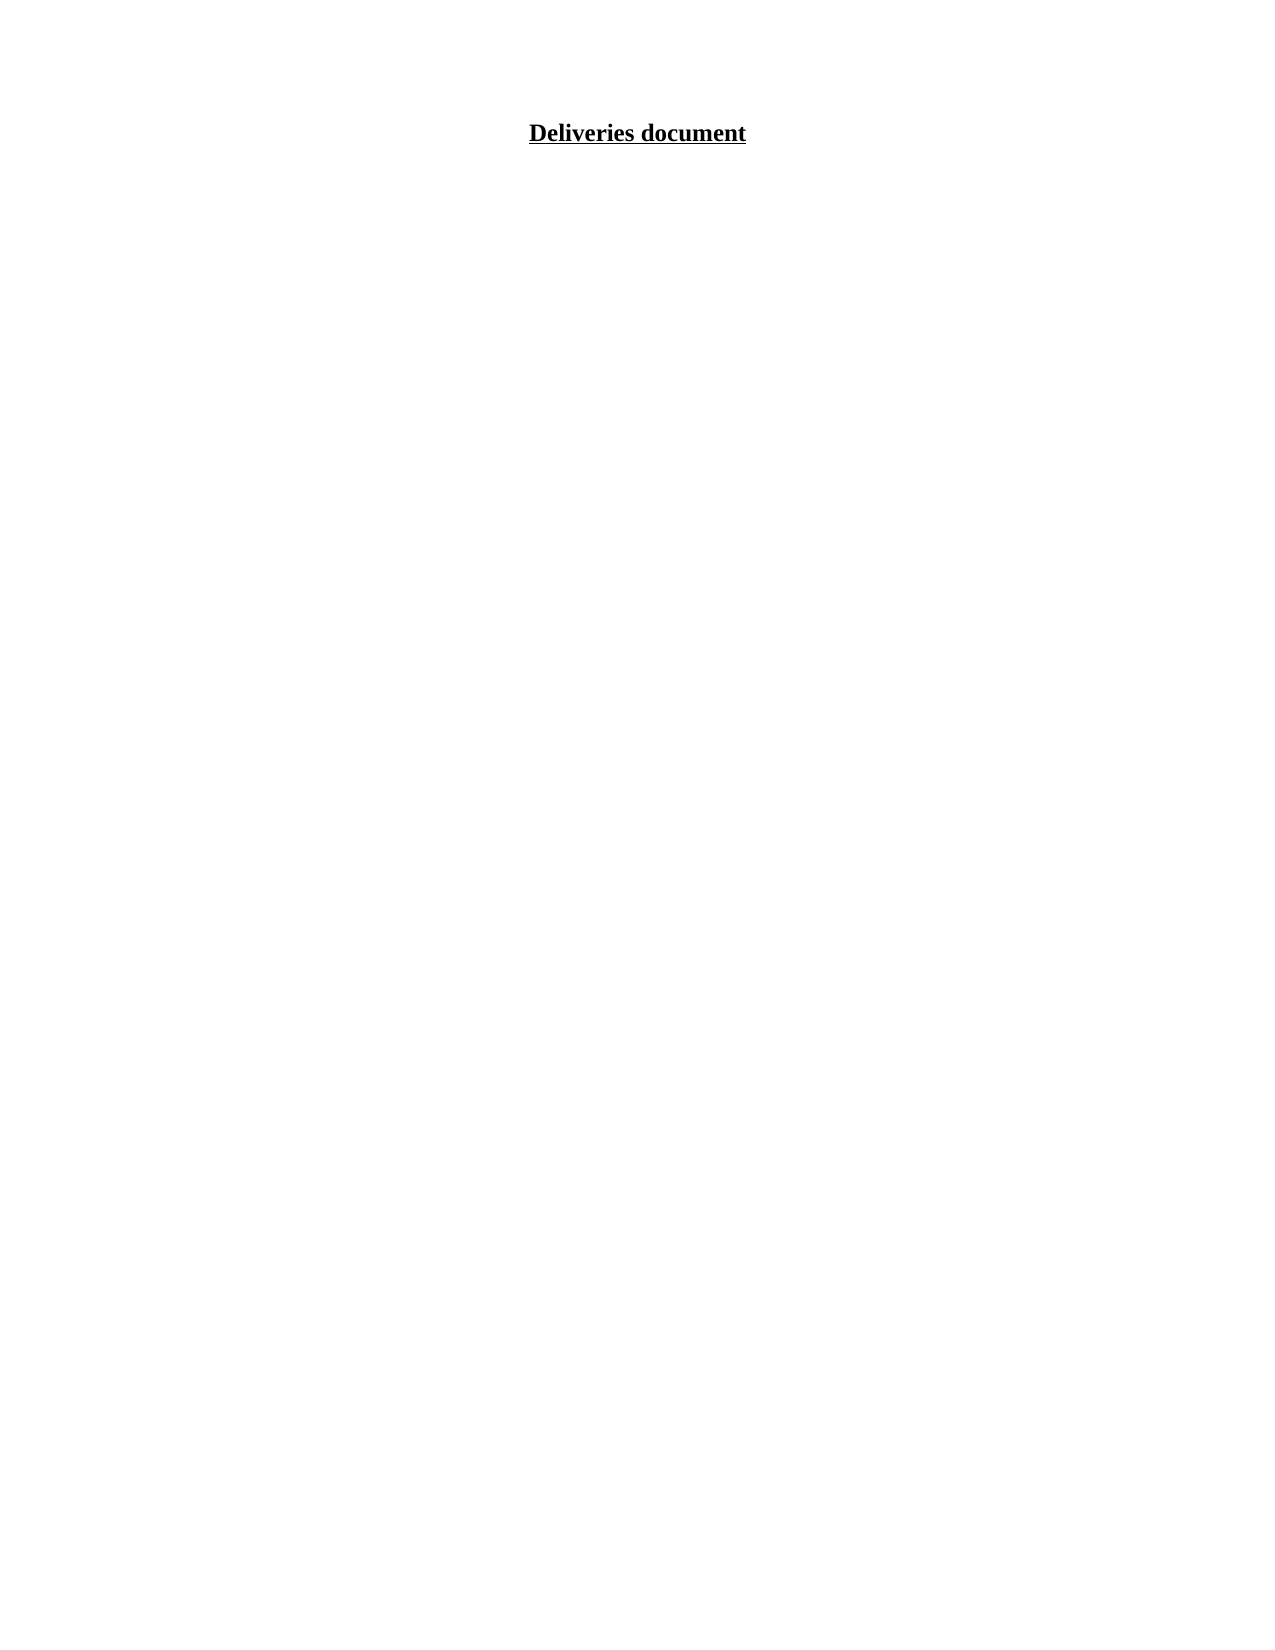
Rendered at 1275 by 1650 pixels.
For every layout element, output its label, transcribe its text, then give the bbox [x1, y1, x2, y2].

text Deliveries document [118, 118, 1157, 147]
